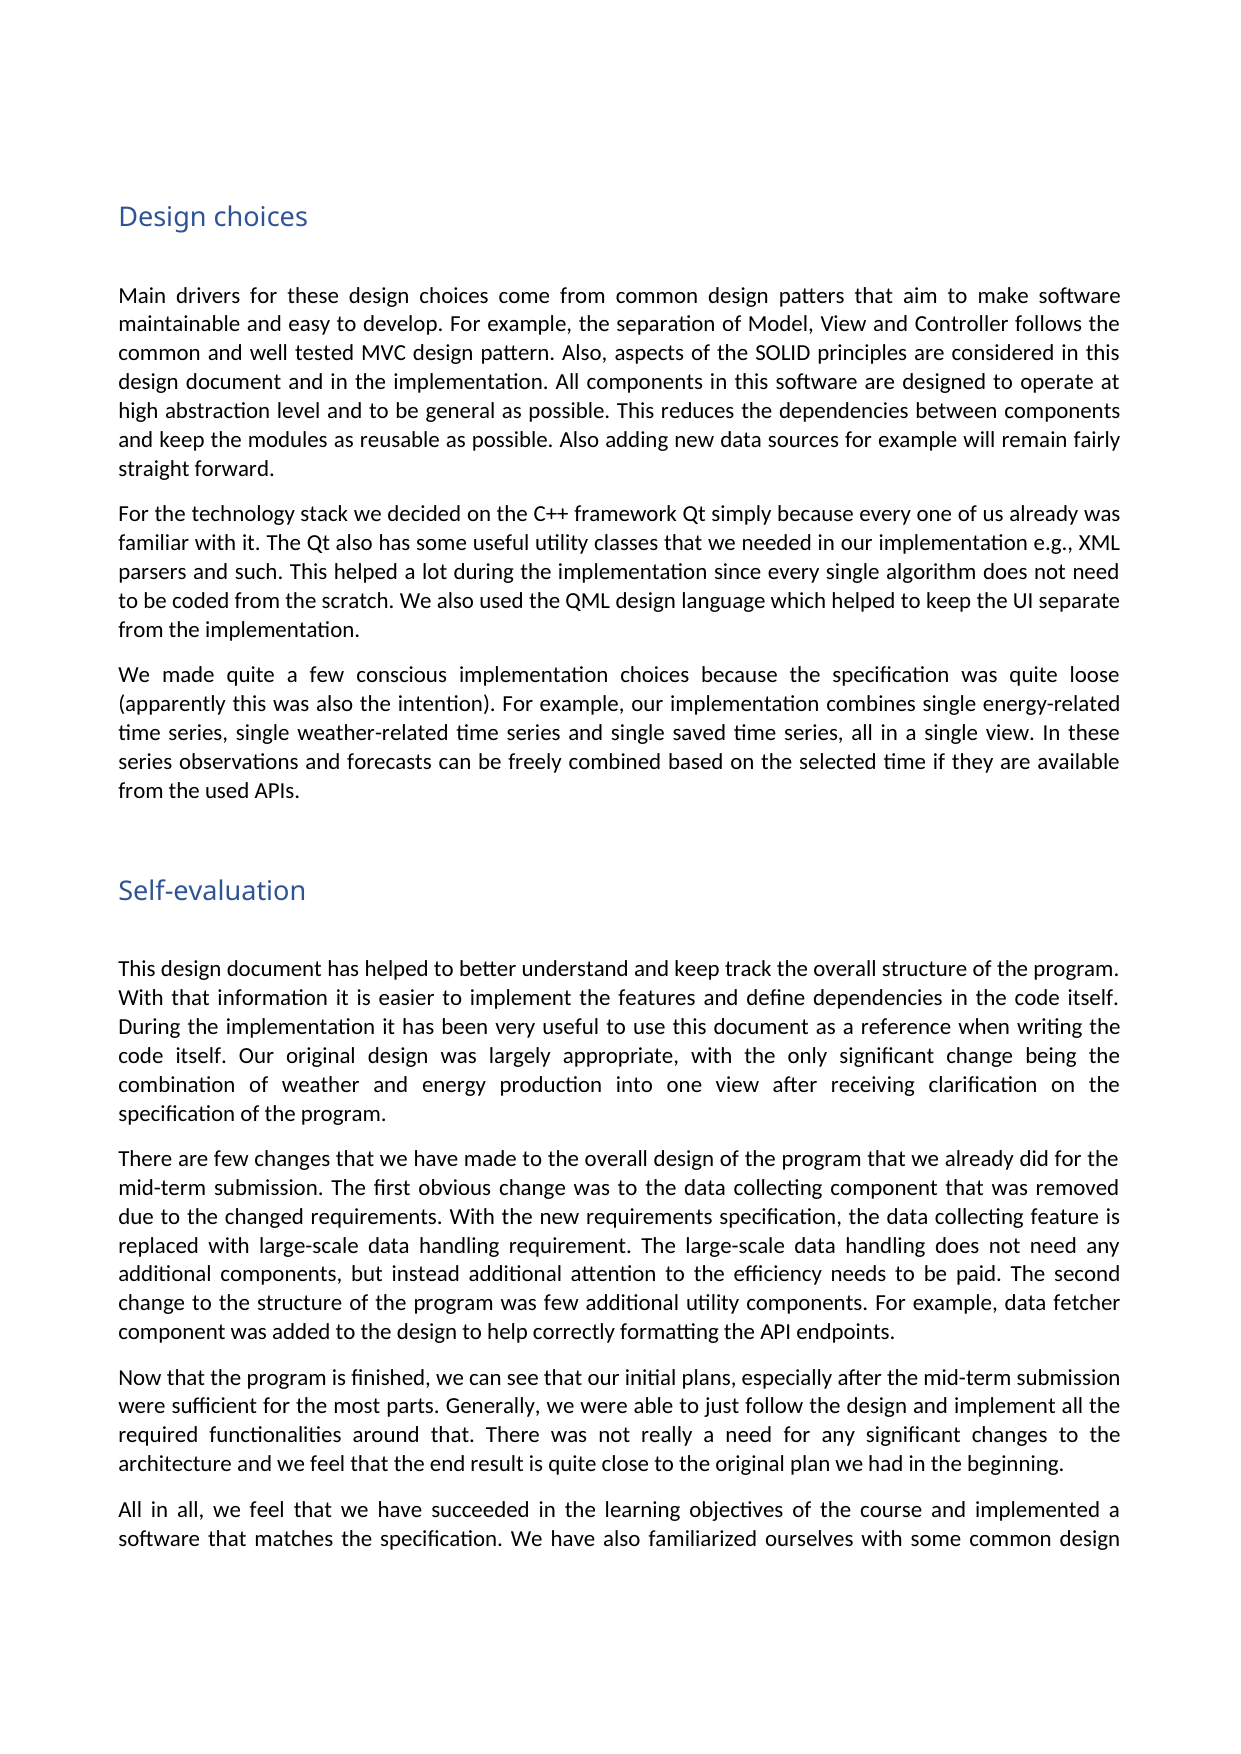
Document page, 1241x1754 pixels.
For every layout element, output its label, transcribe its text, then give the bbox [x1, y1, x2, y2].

text There are few changes that we have made to the overall design of the program that we already did for the mid-term submission. The first obvious change was to the data collecting component that was removed due to the changed requirements. With the new requirements specification, the data collecting feature is replaced with large-scale data handling requirement. The large-scale data handling does not need any additional components, but instead additional attention to the efficiency needs to be paid. The second change to the structure of the program was few additional utility components. For example, data fetcher component was added to the design to help correctly formatting the API endpoints. [118, 1144, 1122, 1345]
text Now that the program is finished, we can see that our initial plans, especially after the mid-term submission were sufficient for the most parts. Generally, we were able to just follow the design and implement all the required functionalities around that. There was not really a need for any significant changes to the architecture and we feel that the end result is quite close to the original plan we had in the beginning. [118, 1363, 1122, 1477]
text We made quite a few conscious implementation choices because the specification was quite loose (apparently this was also the intention). For example, our implementation combines single energy-related time series, single weather-related time series and single saved time series, all in a single view. In these series observations and forecasts can be freely combined based on the selected time if they are available from the used APIs. [118, 660, 1122, 804]
subtitle Self-evaluation [118, 871, 1122, 908]
text For the technology stack we decided on the C++ framework Qt simply because every one of us already was familiar with it. The Qt also has some useful utility classes that we needed in our implementation e.g., XML parsers and such. This helped a lot during the implementation since every single algorithm does not need to be coded from the scratch. We also used the QML design language which helped to keep the UI separate from the implementation. [118, 499, 1122, 643]
subtitle Design choices [118, 197, 1122, 234]
text All in all, we feel that we have succeeded in the learning objectives of the course and implemented a software that matches the specification. We have also familiarized ourselves with some common design [118, 1495, 1122, 1552]
text Main drivers for these design choices come from common design patters that aim to make software maintainable and easy to develop. For example, the separation of Model, View and Controller follows the common and well tested MVC design pattern. Also, aspects of the SOLID principles are considered in this design document and in the implementation. All components in this software are designed to operate at high abstraction level and to be general as possible. This reduces the dependencies between components and keep the modules as reusable as possible. Also adding new data sources for example will remain fairly straight forward. [118, 281, 1122, 482]
text This design document has helped to better understand and keep track the overall structure of the program. With that information it is easier to implement the features and define dependencies in the code itself. During the implementation it has been very useful to use this document as a reference when writing the code itself. Our original design was largely appropriate, with the only significant change being the combination of weather and energy production into one view after receiving clarification on the specification of the program. [118, 954, 1122, 1127]
